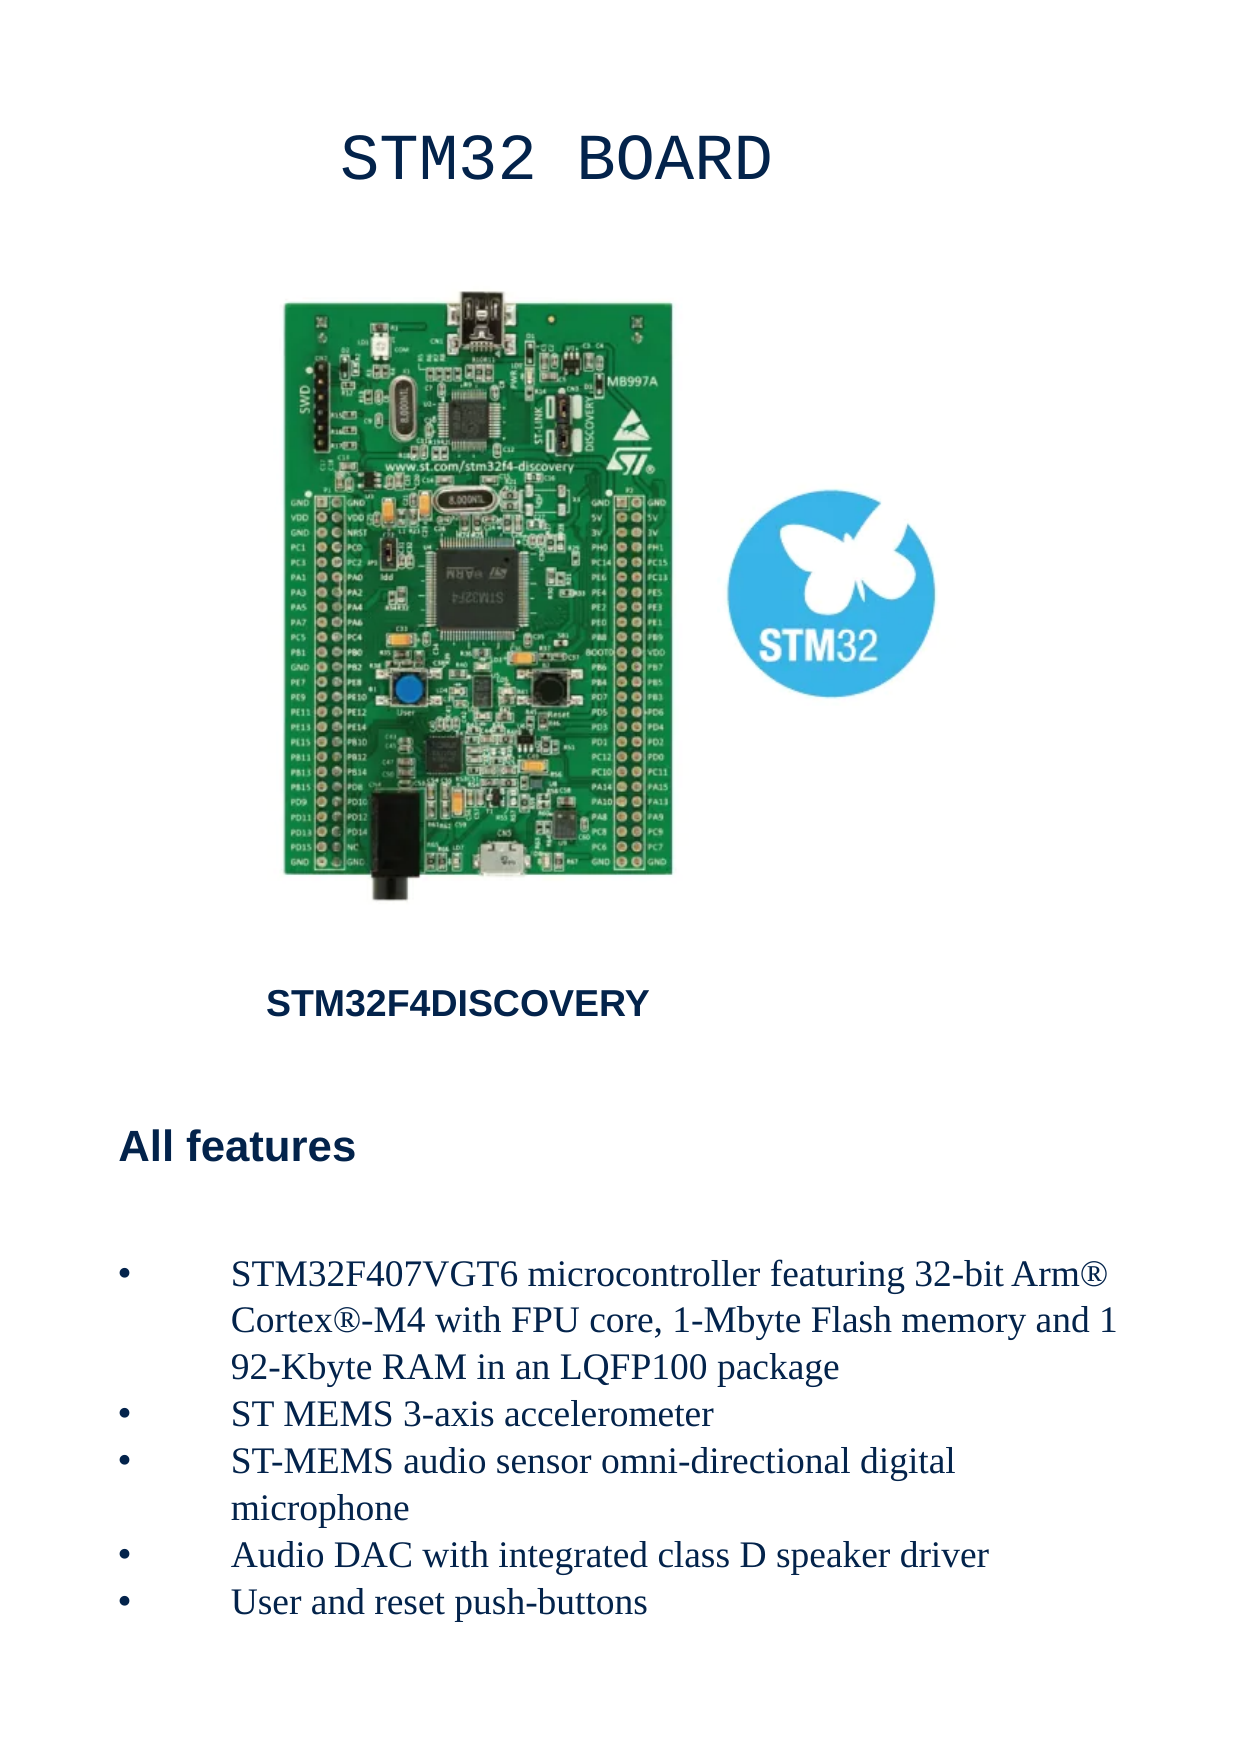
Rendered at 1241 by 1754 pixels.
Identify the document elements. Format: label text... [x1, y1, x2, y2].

list Audio DAC with integrated class D speaker driver [118, 1528, 1122, 1575]
picture [227, 251, 957, 942]
text STM32F4DISCOVERY [118, 275, 1122, 1030]
text STM32 BOARD [118, 118, 1122, 199]
list ST MEMS 3-axis accelerometer [118, 1388, 1122, 1435]
list STM32F407VGT6 microcontroller featuring 32-bit Arm® Cortex®-M4 with FPU core, 1-Mbyte Flash memory and 1 92-Kbyte RAM in an LQFP100 package [118, 1247, 1122, 1388]
list ST-MEMS audio sensor omni-directional digital microphone [118, 1435, 1122, 1528]
list User and reset push-buttons [118, 1575, 1122, 1622]
subtitle All features [118, 1120, 1122, 1171]
